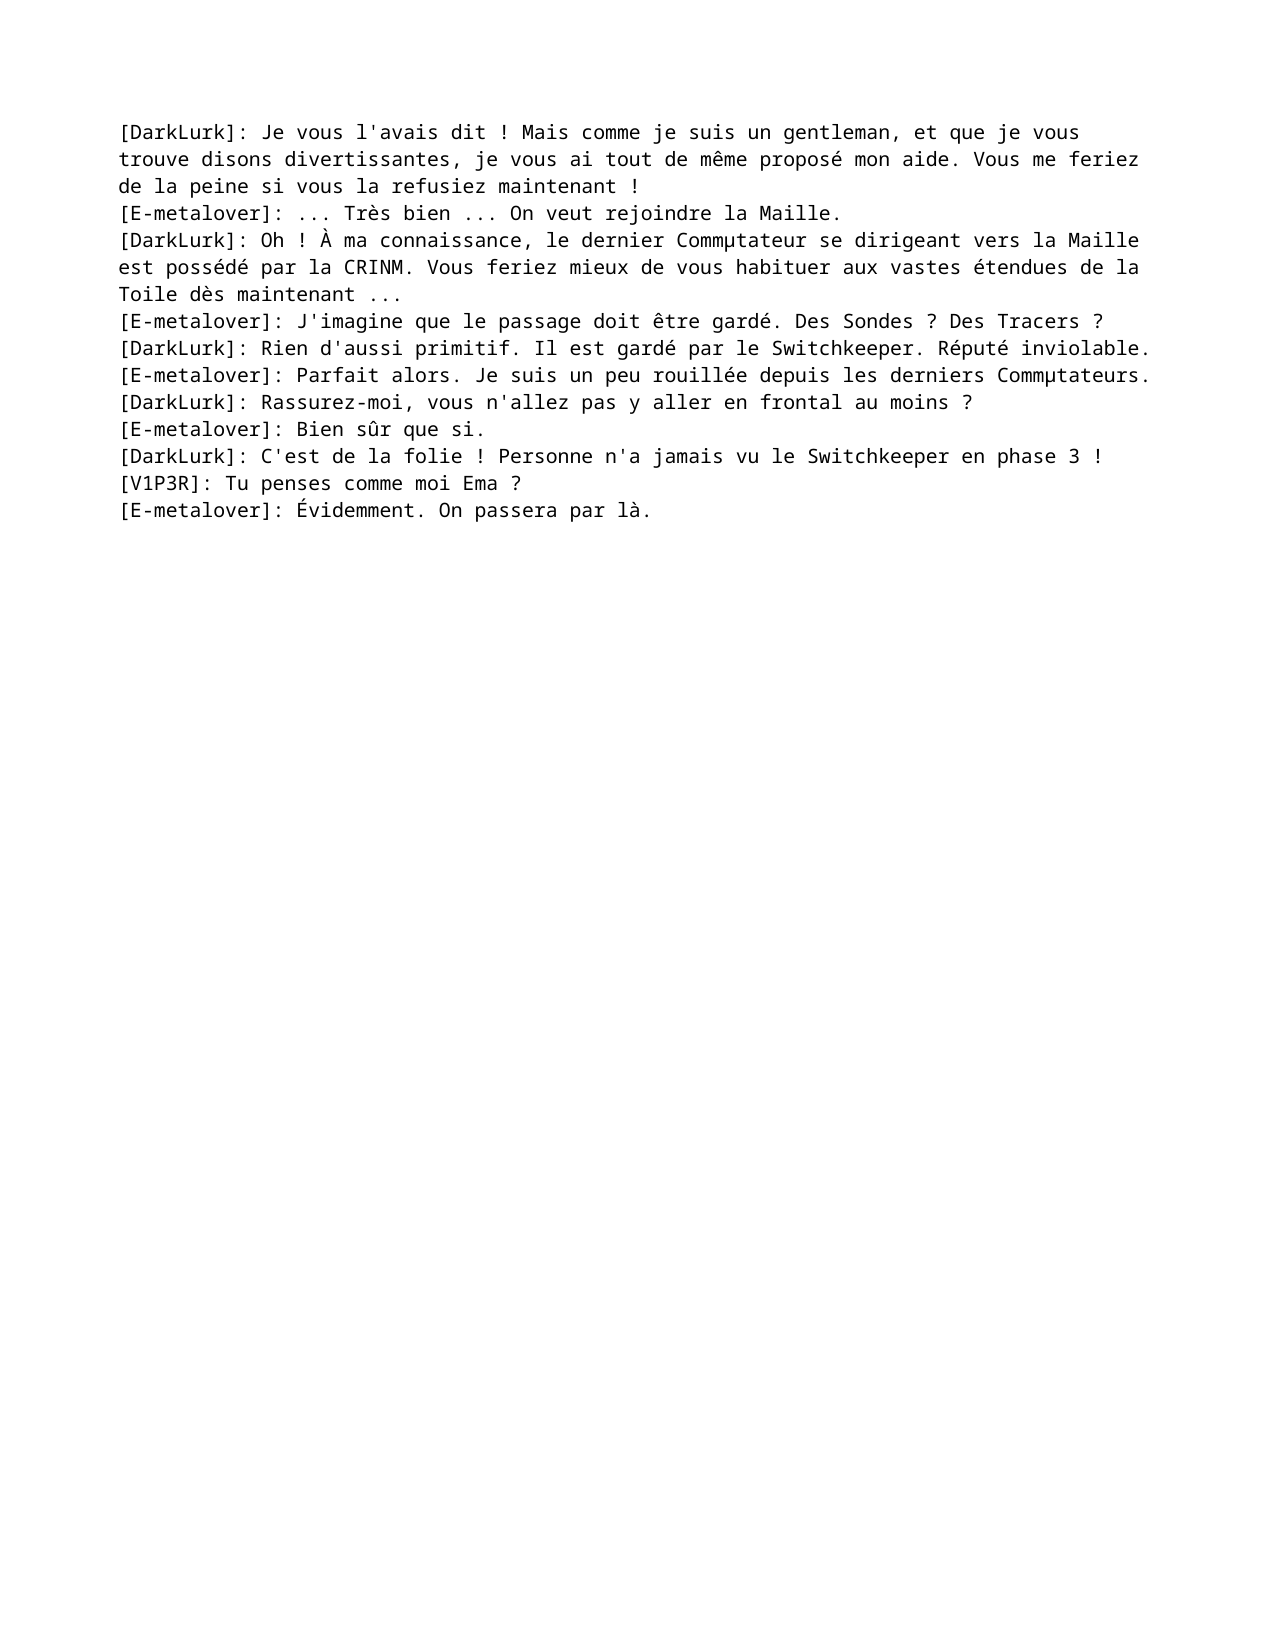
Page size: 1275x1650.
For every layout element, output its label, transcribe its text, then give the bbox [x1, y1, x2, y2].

text [E-metalover]: Parfait alors. Je suis un peu rouillée depuis les derniers Commµtateurs. [118, 361, 1157, 388]
text [DarkLurk]: Je vous l'avais dit ! Mais comme je suis un gentleman, et que je vous trouve disons divertissantes, je vous ai tout de même proposé mon aide. Vous me feriez de la peine si vous la refusiez maintenant ! [118, 118, 1157, 199]
text [DarkLurk]: C'est de la folie ! Personne n'a jamais vu le Switchkeeper en phase 3 ! [118, 442, 1157, 469]
text [E-metalover]: Évidemment. On passera par là. [118, 496, 1157, 523]
text [DarkLurk]: Oh ! À ma connaissance, le dernier Commµtateur se dirigeant vers la Maille est possédé par la CRINM. Vous feriez mieux de vous habituer aux vastes étendues de la Toile dès maintenant ... [118, 226, 1157, 307]
text [E-metalover]: Bien sûr que si. [118, 415, 1157, 442]
text [E-metalover]: J'imagine que le passage doit être gardé. Des Sondes ? Des Tracers ? [118, 307, 1157, 334]
text [DarkLurk]: Rien d'aussi primitif. Il est gardé par le Switchkeeper. Réputé inviolable. [118, 334, 1157, 361]
text [V1P3R]: Tu penses comme moi Ema ? [118, 469, 1157, 496]
text [E-metalover]: ... Très bien ... On veut rejoindre la Maille. [118, 199, 1157, 226]
text [DarkLurk]: Rassurez-moi, vous n'allez pas y aller en frontal au moins ? [118, 388, 1157, 415]
